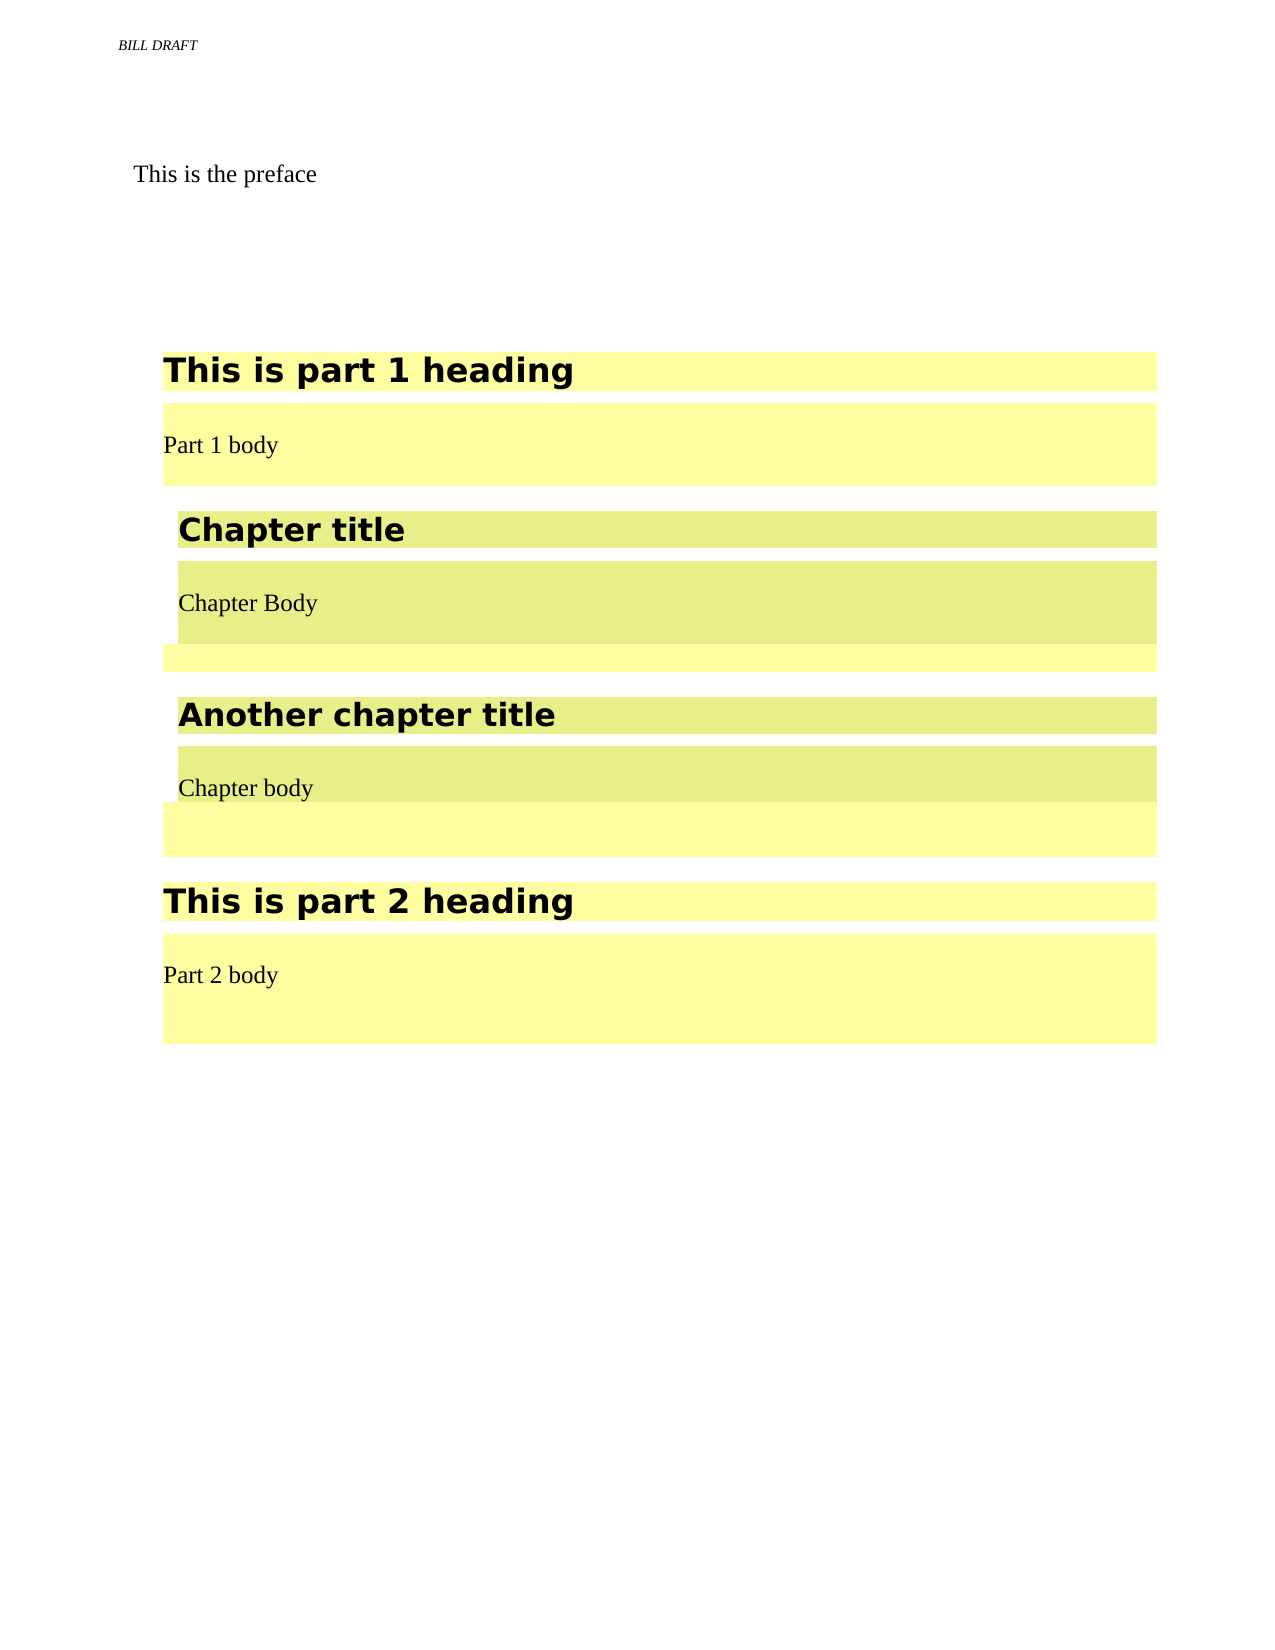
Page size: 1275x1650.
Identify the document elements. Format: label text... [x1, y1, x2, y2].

subtitle Chapter title [178, 511, 1157, 548]
subtitle This is part 2 heading [163, 882, 1157, 921]
text Part 1 body [163, 431, 1157, 459]
text Part 2 body [163, 961, 1157, 989]
text Chapter body [178, 774, 1157, 802]
text This is the preface [133, 161, 1157, 188]
subtitle This is part 1 heading [163, 352, 1157, 391]
text Chapter Body [178, 589, 1157, 616]
subtitle Another chapter title [178, 697, 1157, 734]
